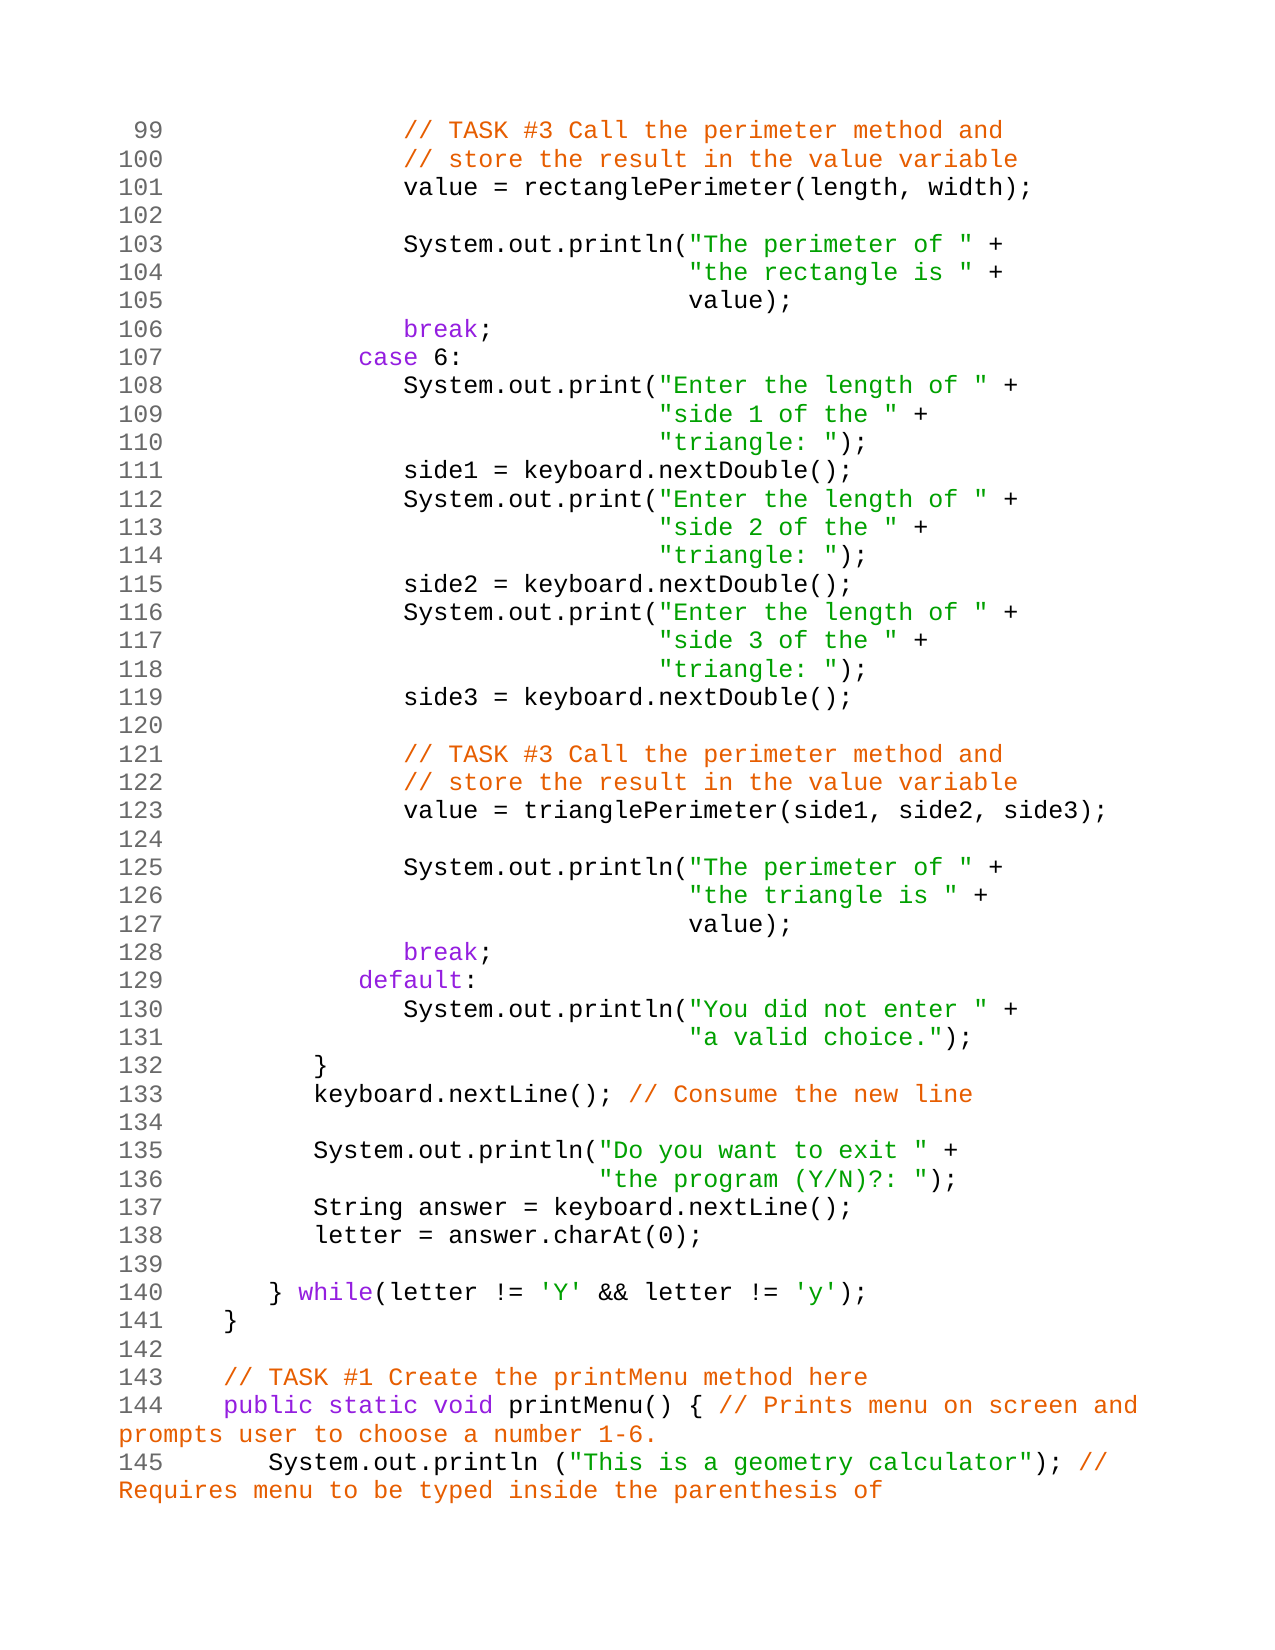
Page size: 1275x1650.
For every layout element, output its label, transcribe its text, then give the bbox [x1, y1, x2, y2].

text 99 // TASK #3 Call the perimeter method and 100 // store the result in the value variable 101 value = rectanglePerimeter(length, width); 102 103 System.out.println("The perimeter of " + 104 "the rectangle is " + 105 value); 106 break; 107 case 6: 108 System.out.print("Enter the length of " + 109 "side 1 of the " + 110 "triangle: "); 111 side1 = keyboard.nextDouble(); 112 System.out.print("Enter the length of " + 113 "side 2 of the " + 114 "triangle: "); 115 side2 = keyboard.nextDouble(); 116 System.out.print("Enter the length of " + 117 "side 3 of the " + 118 "triangle: "); 119 side3 = keyboard.nextDouble(); 120 121 // TASK #3 Call the perimeter method and 122 // store the result in the value variable 123 value = trianglePerimeter(side1, side2, side3); 124 125 System.out.println("The perimeter of " + 126 "the triangle is " + 127 value); 128 break; 129 default: 130 System.out.println("You did not enter " + 131 "a valid choice."); 132 } 133 keyboard.nextLine(); // Consume the new line 134 135 System.out.println("Do you want to exit " + 136 "the program (Y/N)?: "); 137 String answer = keyboard.nextLine(); 138 letter = answer.charAt(0); 139 140 } while(letter != 'Y' && letter != 'y'); 141 } 142 143 // TASK #1 Create the printMenu method here 144 public static void printMenu() { // Prints menu on screen and prompts user to choose a number 1-6. 145 System.out.println ("This is a geometry calculator"); // Requires menu to be typed inside the parenthesis of [118, 118, 1157, 1506]
